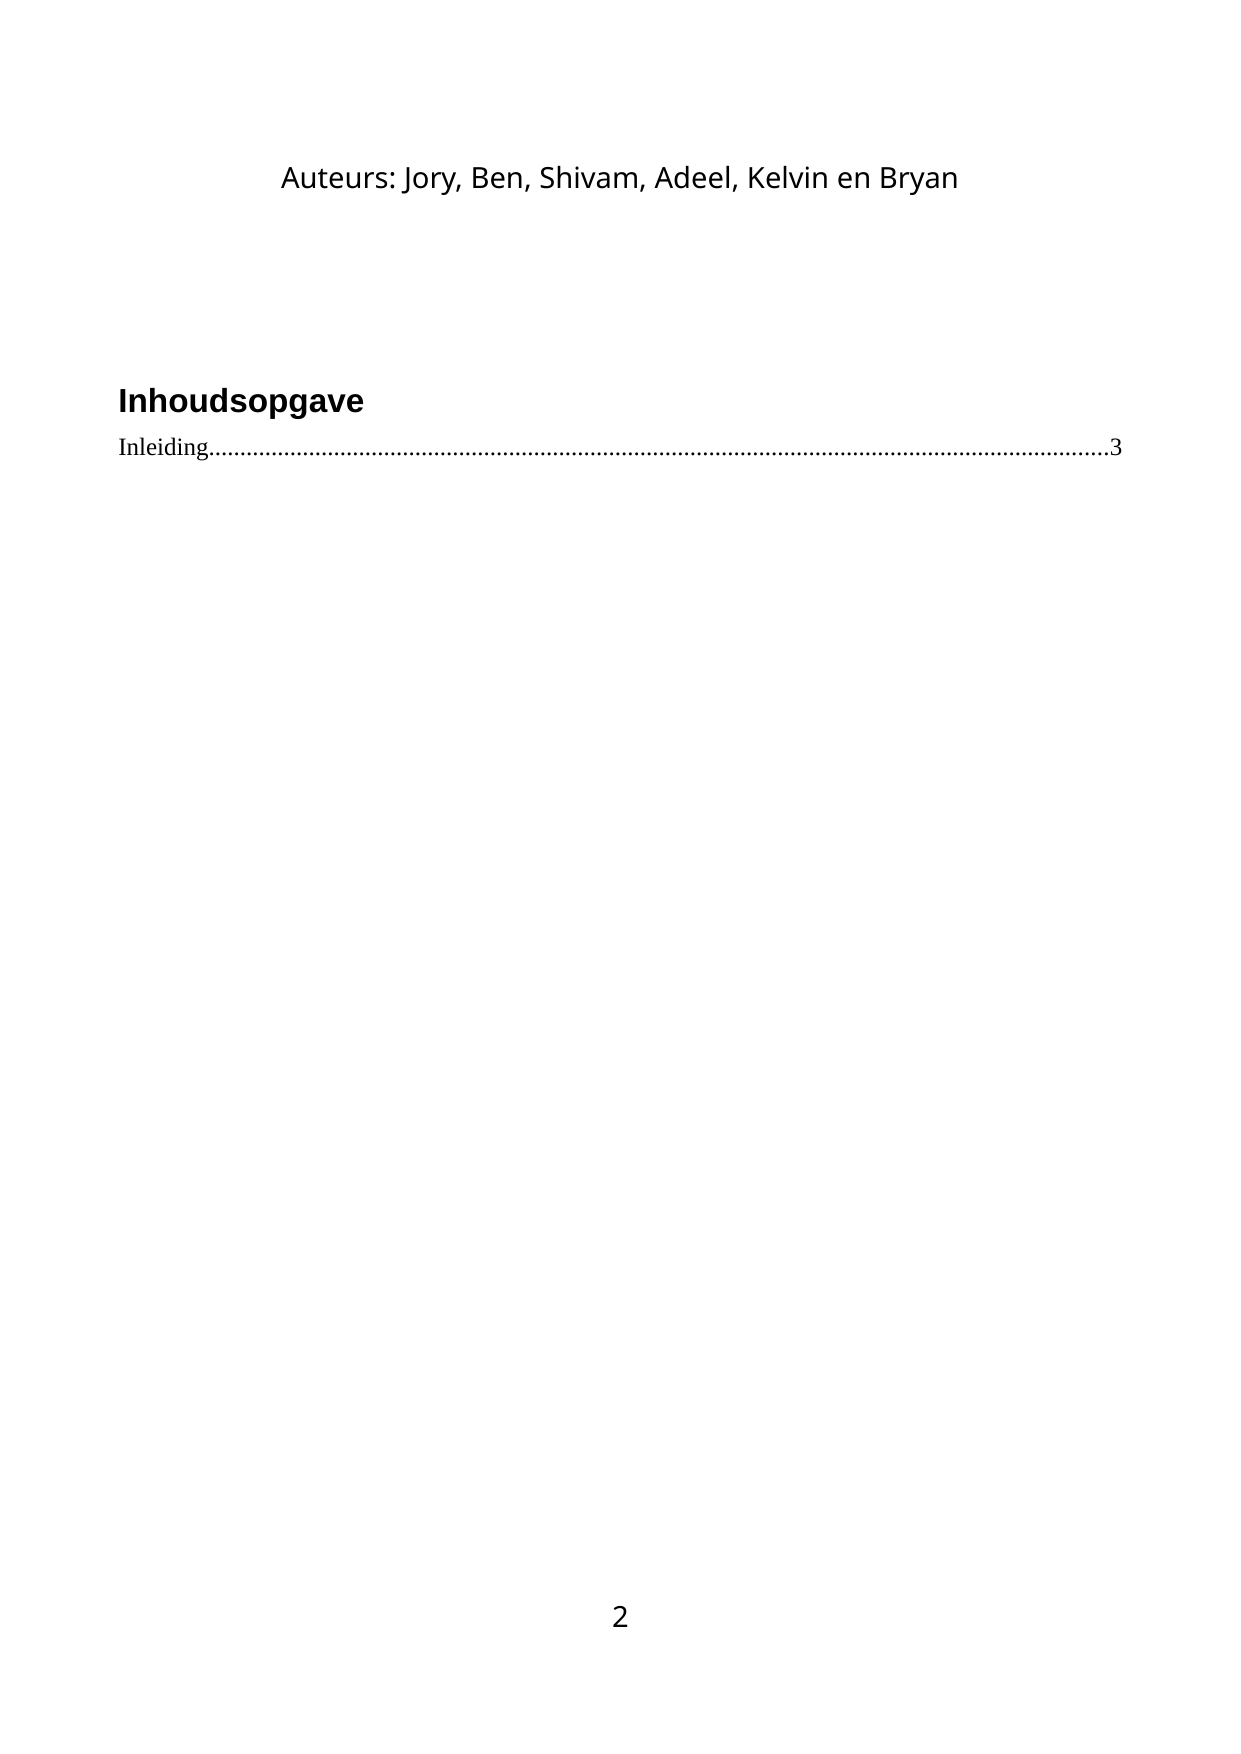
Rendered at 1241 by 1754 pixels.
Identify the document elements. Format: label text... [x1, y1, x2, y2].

text Auteurs: Jory, Ben, Shivam, Adeel, Kelvin en Bryan [118, 158, 1122, 197]
subtitle Inhoudsopgave [118, 381, 1122, 420]
text Inleiding 3 [118, 432, 1122, 461]
